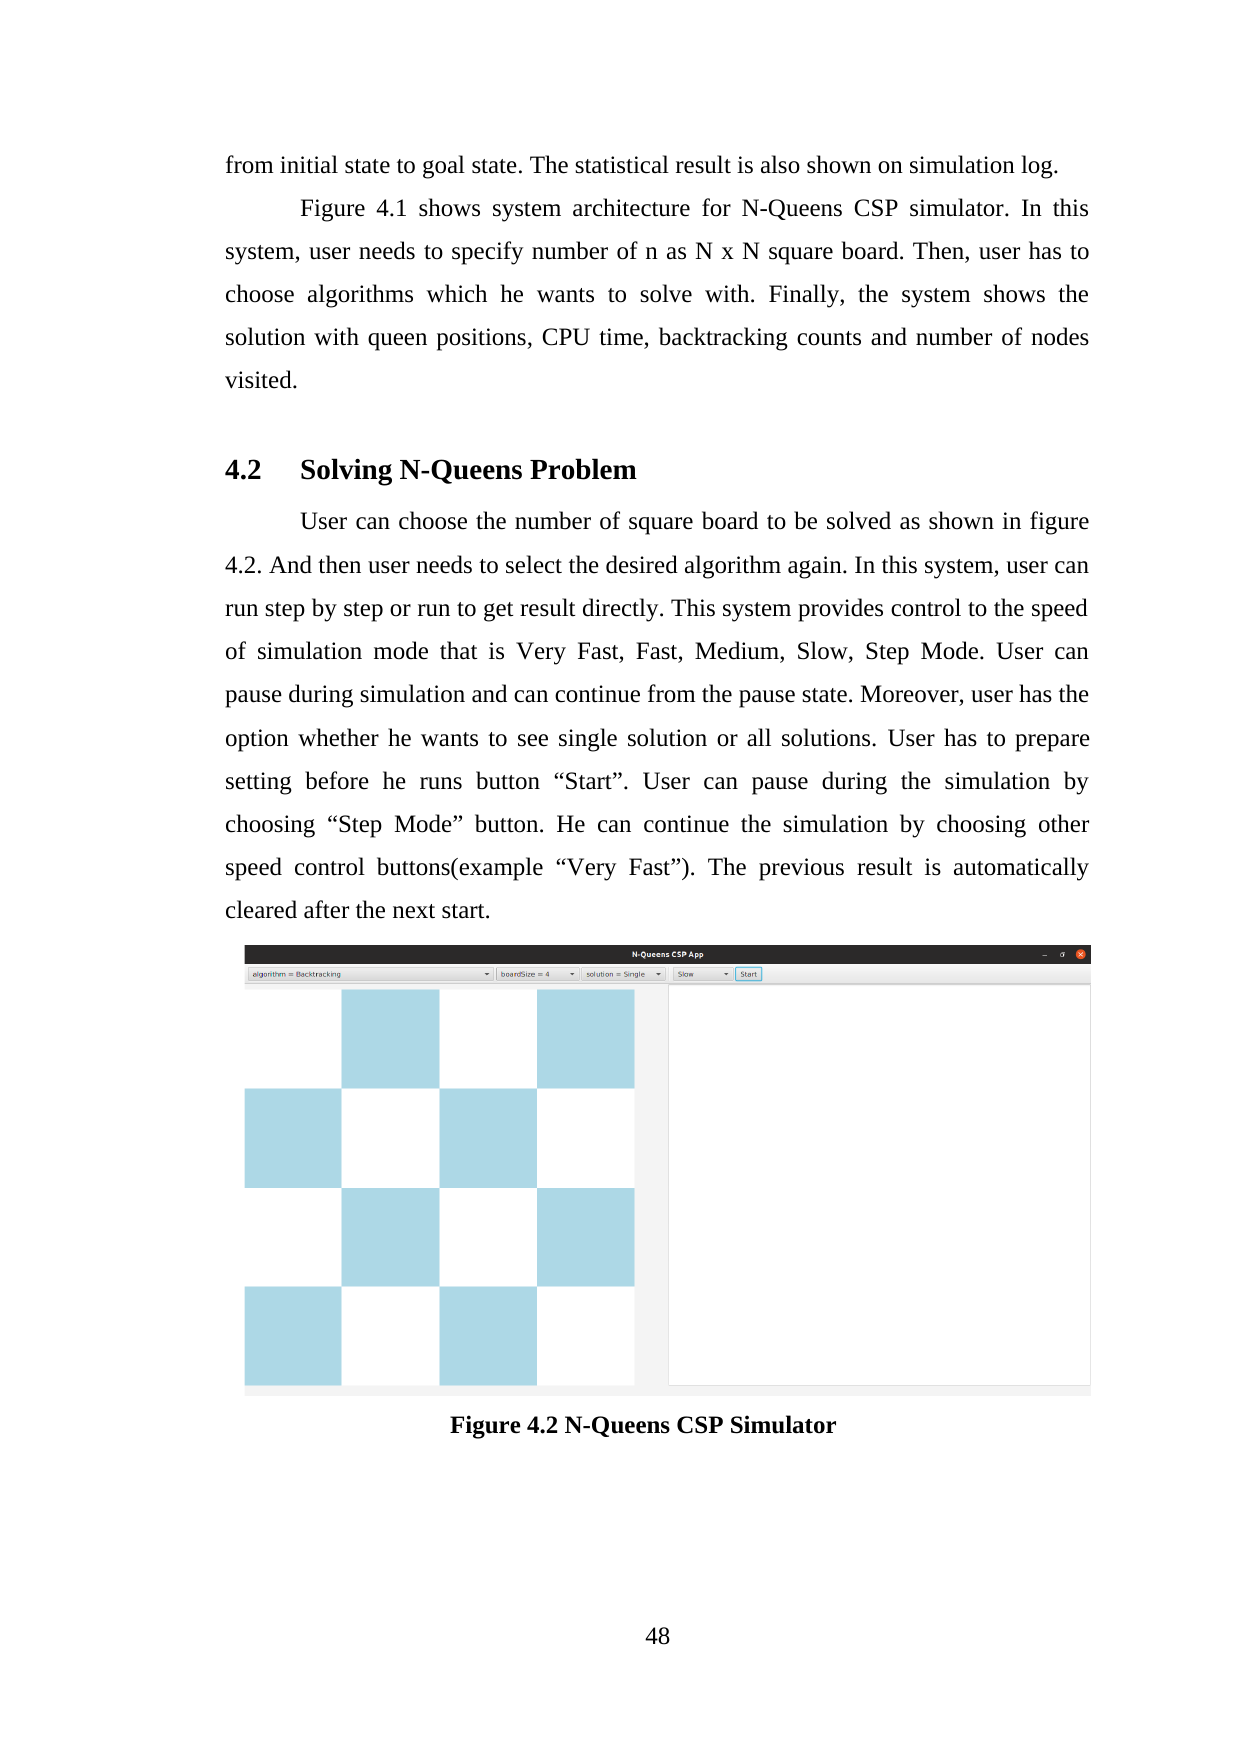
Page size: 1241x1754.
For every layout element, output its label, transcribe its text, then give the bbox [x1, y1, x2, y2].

text Figure 4.2 N-Queens CSP Simulator [225, 938, 1090, 1439]
text 4.2 Solving N-Queens Problem [225, 452, 1090, 485]
text User can choose the number of square board to be solved as shown in figure 4.2. And then user needs to select the desired algorithm again. In this system, user can run step by step or run to get result directly. This system provides control to the speed of simulation mode that is Very Fast, Fast, Medium, Slow, Step Mode. User can pause during simulation and can continue from the pause state. Moreover, user has the option whether he wants to see single solution or all solutions. User has to prepare setting before he runs button “Start”. User can pause during the simulation by choosing “Step Mode” button. He can continue the simulation by choosing other speed control buttons(example “Very Fast”). The previous result is automatically cleared after the next start. [225, 502, 1090, 924]
picture [244, 945, 1091, 1396]
text from initial state to goal state. The statistical result is also shown on simulation log. [225, 150, 1090, 179]
text Figure 4.1 shows system architecture for N-Queens CSP simulator. In this system, user needs to specify number of n as N x N square board. Then, user has to choose algorithms which he wants to solve with. Finally, the system shows the solution with queen positions, CPU time, backtracking counts and number of nodes visited. [225, 193, 1090, 394]
